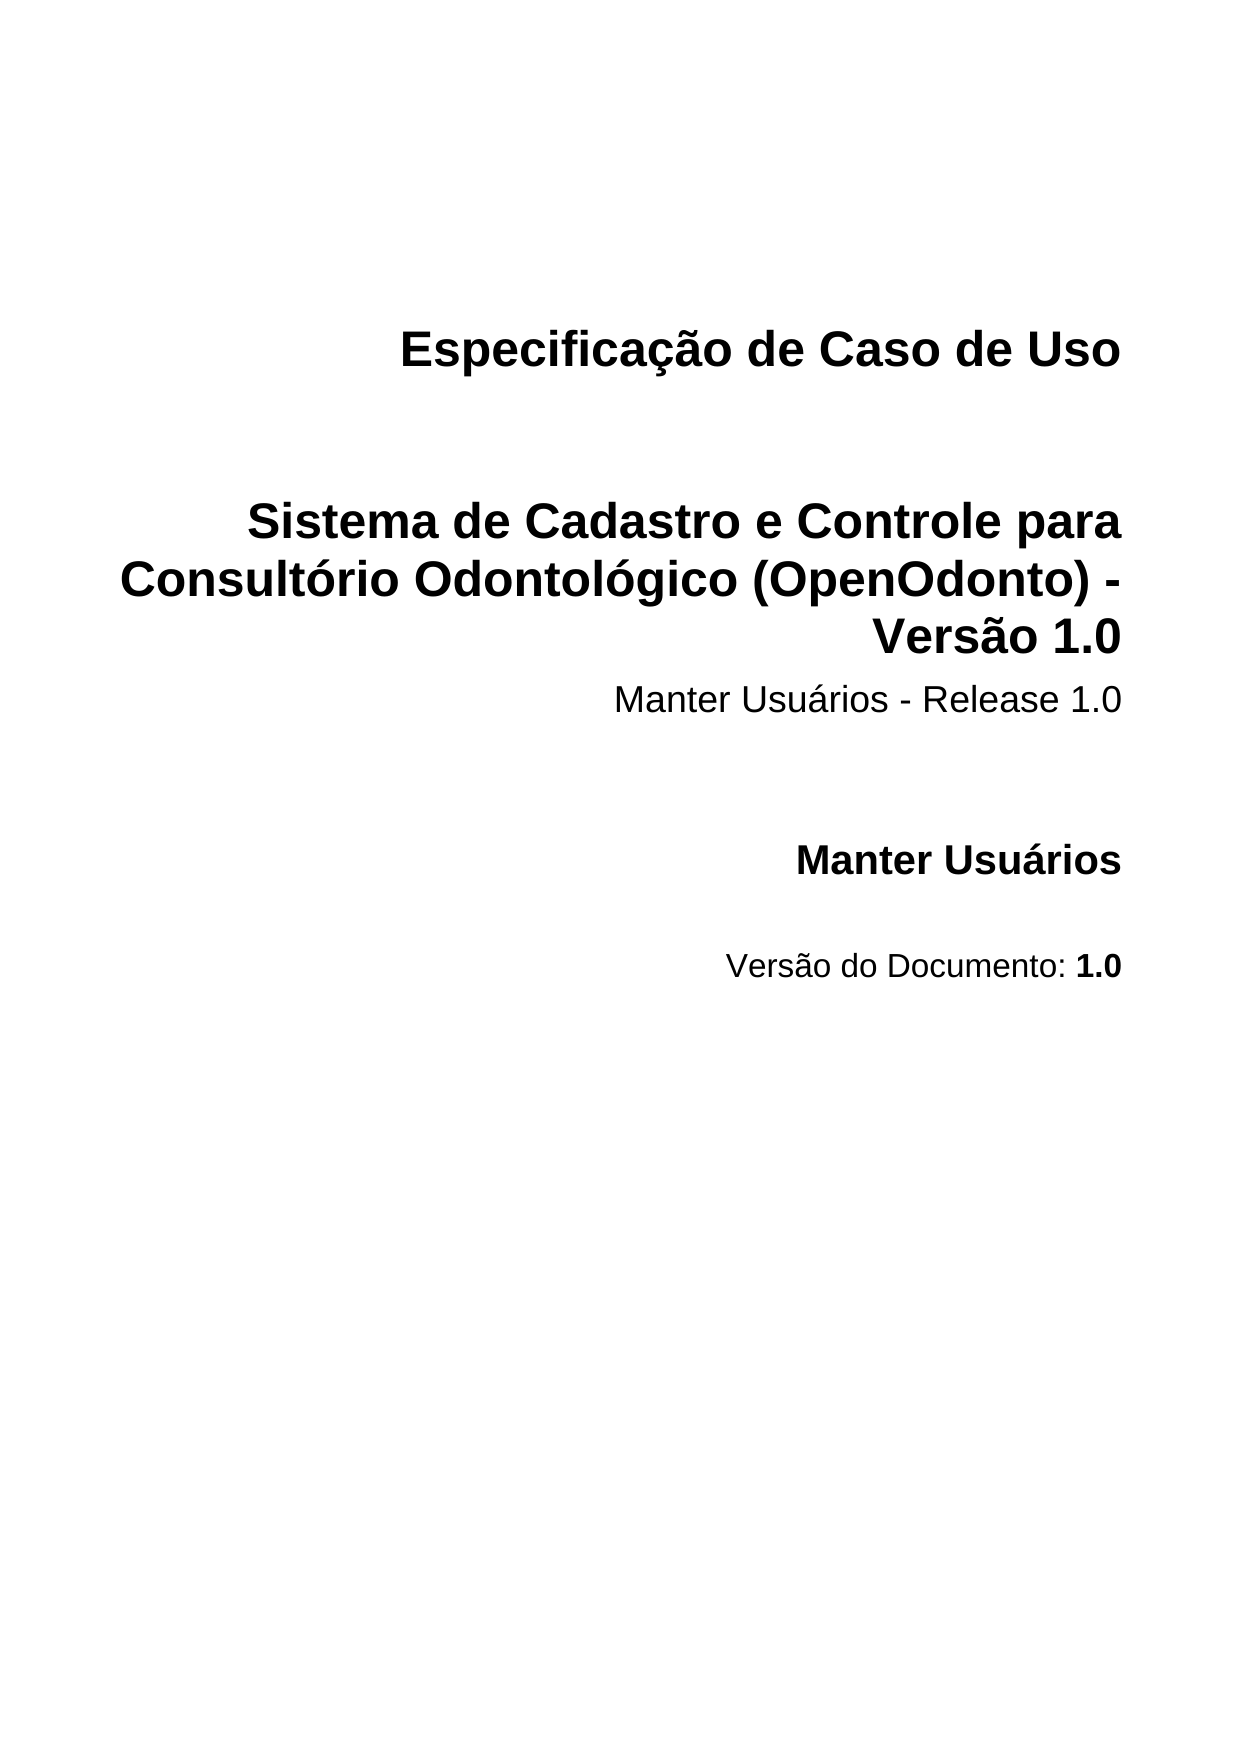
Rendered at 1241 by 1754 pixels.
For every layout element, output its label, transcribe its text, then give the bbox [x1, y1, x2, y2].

title Sistema de Cadastro e Controle para Consultório Odontológico (OpenOdonto) - Versão 1.0 [118, 492, 1122, 664]
title Especificação de Caso de Uso [118, 319, 1122, 377]
title Manter Usuários - Release 1.0 [118, 677, 1122, 720]
title Versão do Documento: 1.0 [118, 946, 1122, 985]
title Manter Usuários [118, 835, 1122, 883]
